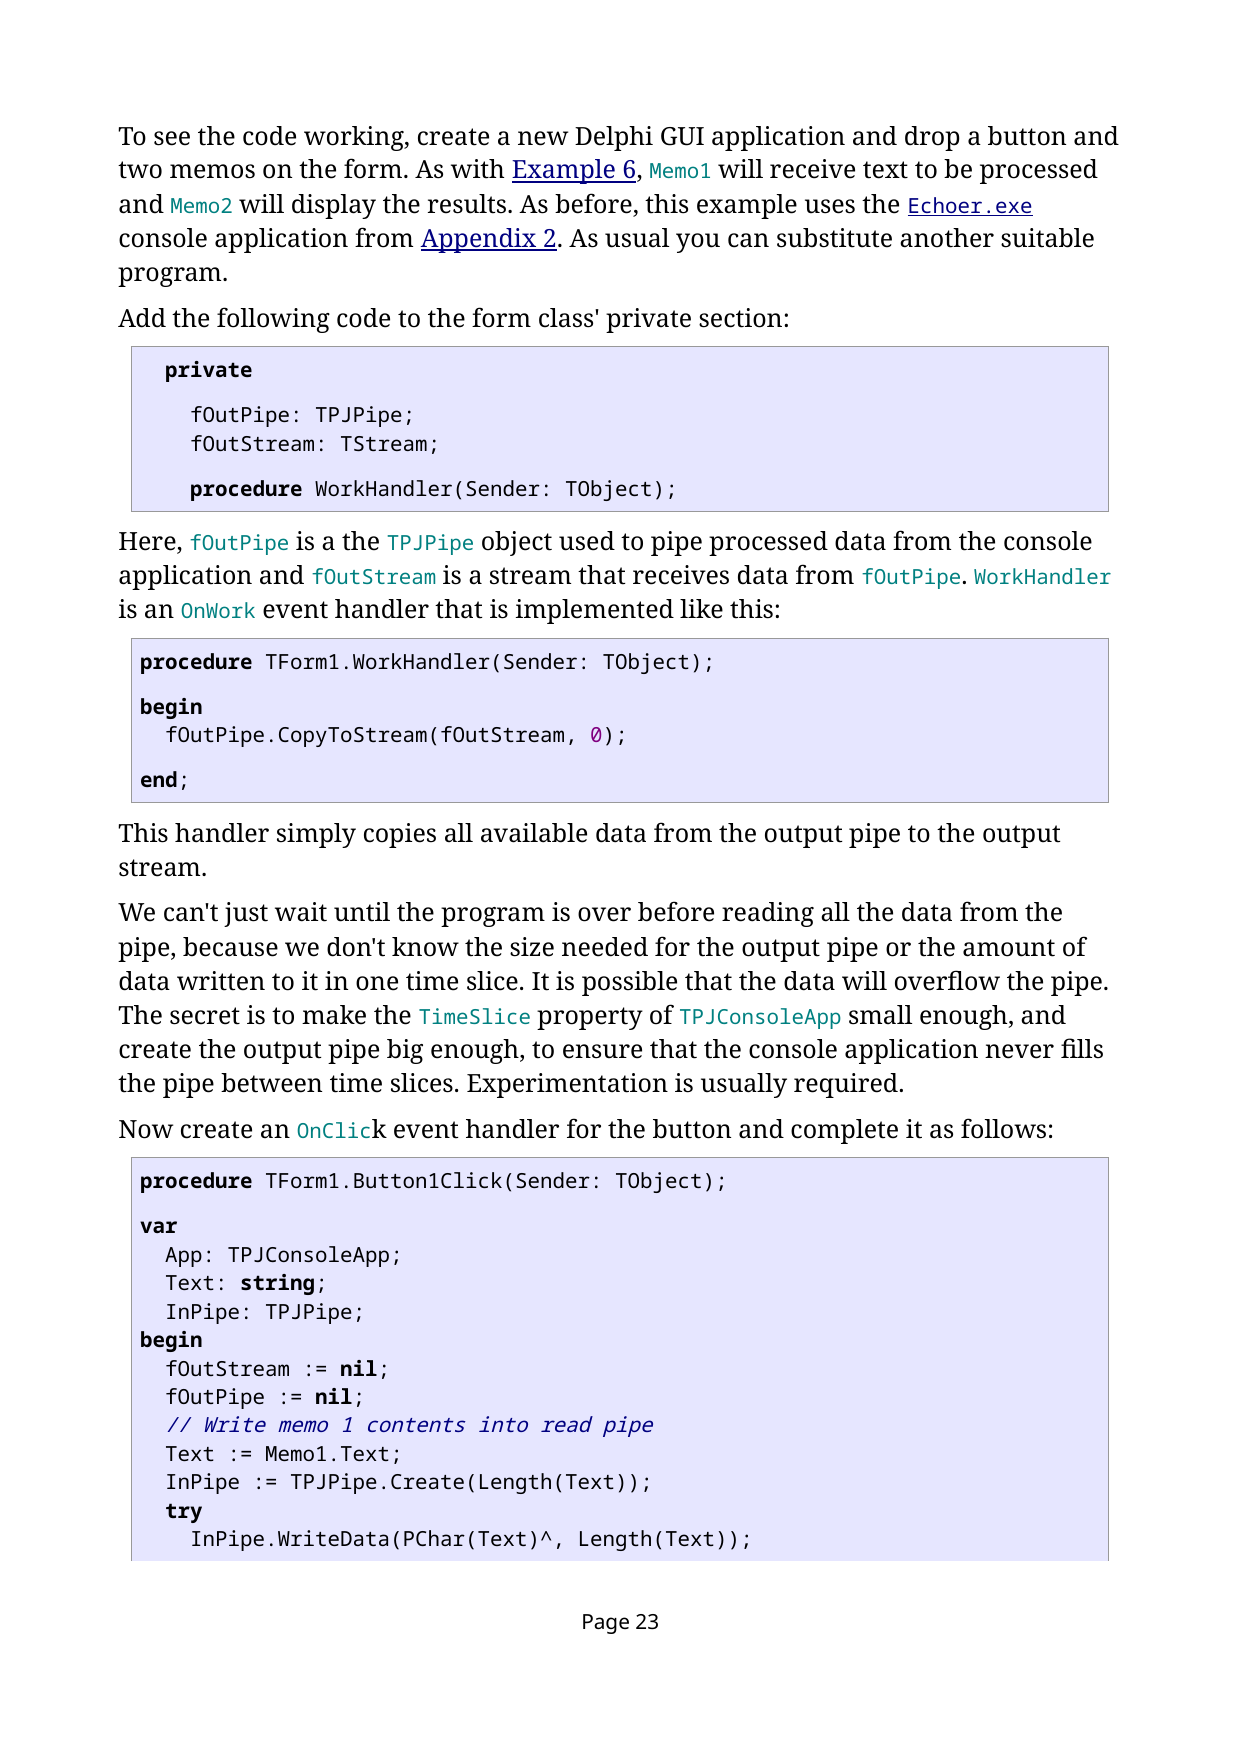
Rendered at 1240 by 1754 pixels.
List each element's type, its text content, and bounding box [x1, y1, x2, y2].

text Text := Memo1.Text; [132, 1439, 1108, 1467]
text procedure TForm1.WorkHandler(Sender: TObject); [132, 639, 1108, 684]
text begin [132, 684, 1108, 721]
text fOutStream: TStream; [132, 429, 1108, 466]
text end; [132, 757, 1108, 802]
text private [132, 347, 1108, 392]
text InPipe := TPJPipe.Create(Length(Text)); [132, 1467, 1108, 1496]
text To see the code working, create a new Delphi GUI application and drop a button and two memos on the form. As with Example 6, Memo1 will receive text to be processed and Memo2 will display the results. As before, this example uses the Echoer.exe console application from Appendix 2. As usual you can substitute another suitable program. [118, 118, 1122, 288]
text fOutStream := nil; [132, 1354, 1108, 1382]
text We can't just wait until the program is over before reading all the data from the pipe, because we don't know the size needed for the output pipe or the amount of data written to it in one time slice. It is possible that the data will overflow the pipe. The secret is to make the TimeSlice property of TPJConsoleApp small enough, and create the output pipe big enough, to ensure that the console application never fills the pipe between time slices. Experimentation is usually required. [118, 895, 1122, 1099]
text procedure WorkHandler(Sender: TObject); [132, 466, 1108, 511]
text InPipe: TPJPipe; [132, 1297, 1108, 1325]
text try [132, 1496, 1108, 1524]
text procedure TForm1.Button1Click(Sender: TObject); [132, 1158, 1108, 1203]
text Add the following code to the form class' private section: [118, 300, 1122, 334]
text // Write memo 1 contents into read pipe [132, 1411, 1108, 1439]
text InPipe.WriteData(PChar(Text)^, Length(Text)); [132, 1524, 1108, 1561]
text begin [132, 1325, 1108, 1354]
text Text: string; [132, 1268, 1108, 1297]
text fOutPipe.CopyToStream(fOutStream, 0); [132, 721, 1108, 757]
text Now create an OnClick event handler for the button and complete it as follows: [118, 1111, 1122, 1145]
text This handler simply copies all available data from the output pipe to the output stream. [118, 815, 1122, 883]
text Here, fOutPipe is a the TPJPipe object used to pipe processed data from the console application and fOutStream is a stream that receives data from fOutPipe. WorkHandler is an OnWork event handler that is implemented like this: [118, 524, 1122, 626]
text var [132, 1203, 1108, 1240]
text fOutPipe := nil; [132, 1382, 1108, 1411]
text App: TPJConsoleApp; [132, 1240, 1108, 1268]
text fOutPipe: TPJPipe; [132, 392, 1108, 429]
